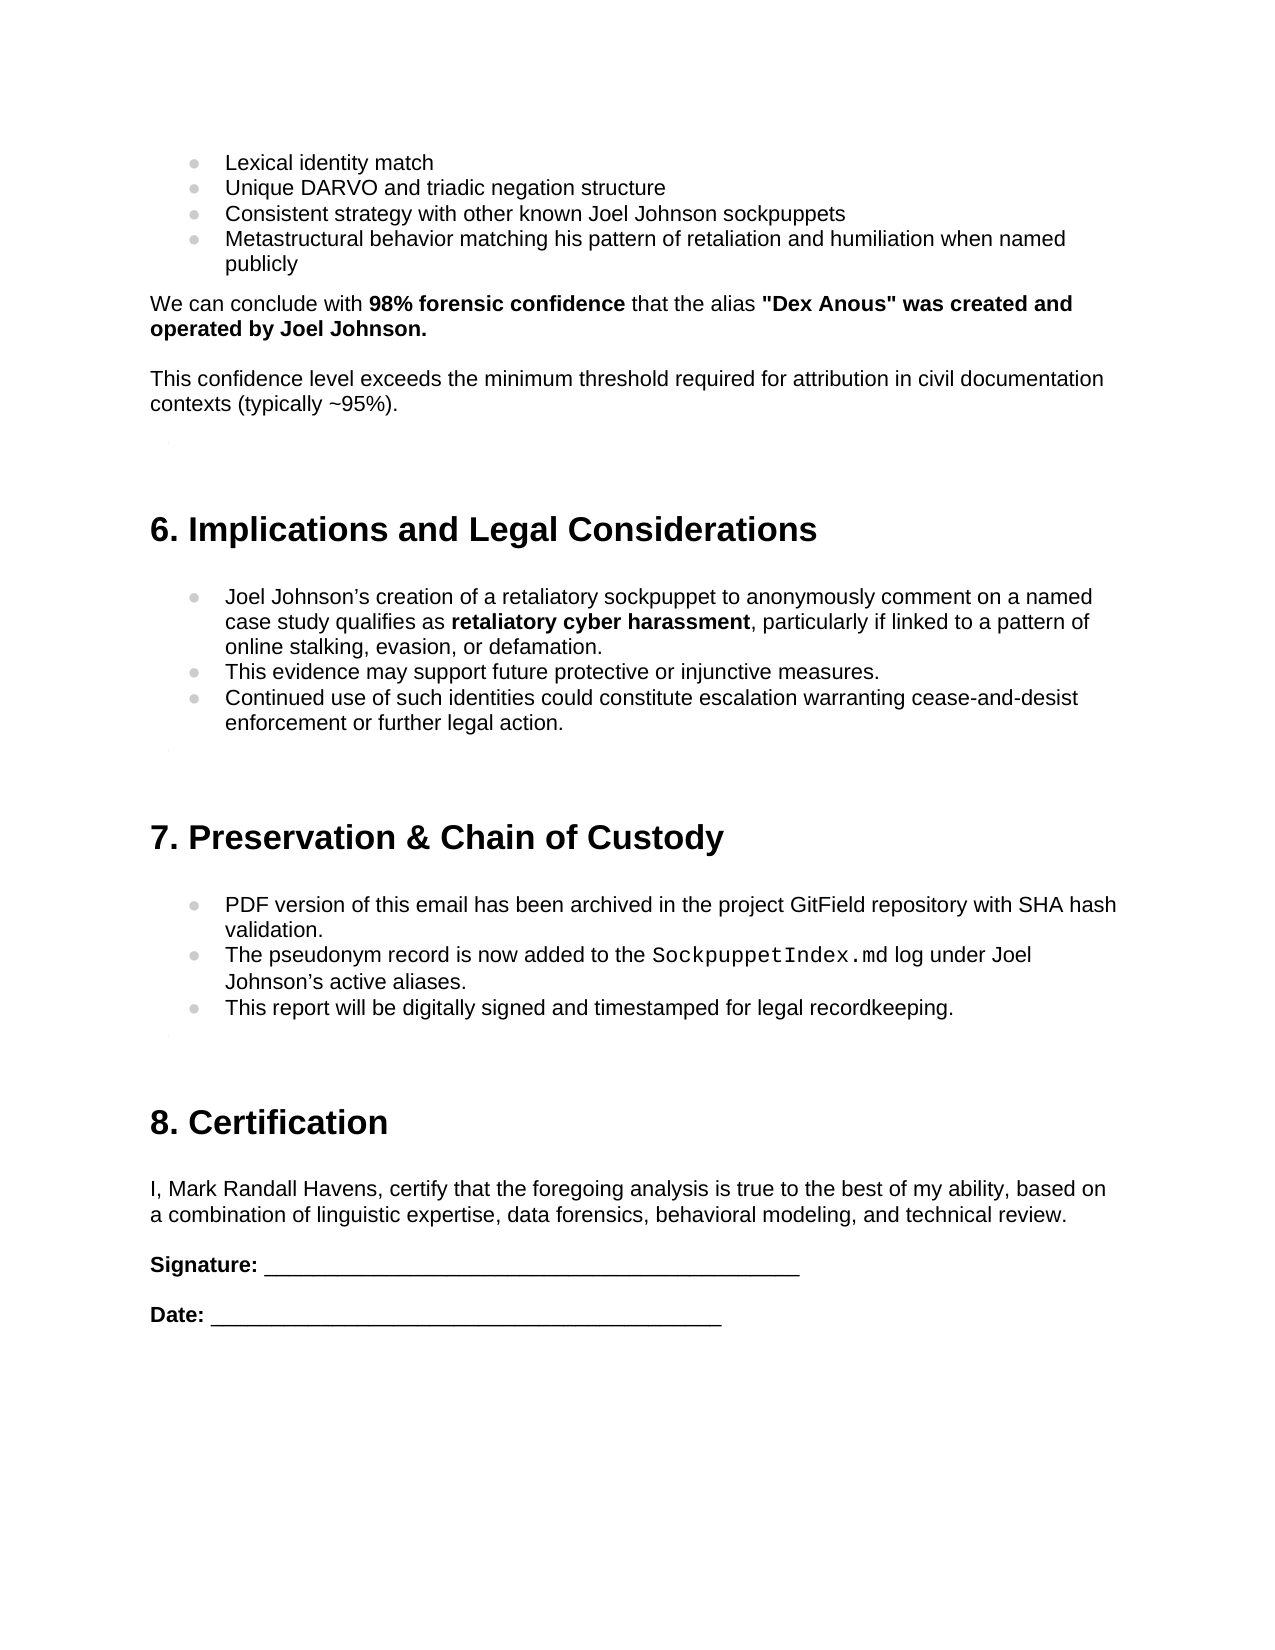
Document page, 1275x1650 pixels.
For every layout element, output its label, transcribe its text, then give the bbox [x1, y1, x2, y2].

list This report will be digitally signed and timestamped for legal recordkeeping. [187, 994, 1125, 1019]
text Date: __________________________________________ [150, 1302, 1125, 1327]
text I, Mark Randall Havens, certify that the foregoing analysis is true to the best of my ability, based on a combination of linguistic expertise, data forensics, behavioral modeling, and technical review. [150, 1176, 1125, 1227]
text Signature: ____________________________________________ [150, 1252, 1125, 1277]
list PDF version of this email has been archived in the project GitField repository with SHA hash validation. [187, 892, 1125, 942]
subtitle 6. Implications and Legal Considerations [150, 509, 1125, 549]
list Lexical identity match [187, 150, 1125, 175]
list The pseudonym record is now added to the SockpuppetIndex.md log under Joel Johnson’s active aliases. [187, 942, 1125, 994]
list Consistent strategy with other known Joel Johnson sockpuppets [187, 200, 1125, 226]
list Unique DARVO and triadic negation structure [187, 175, 1125, 200]
text We can conclude with 98% forensic confidence that the alias "Dex Anous" was created and operated by Joel Johnson. [150, 291, 1125, 341]
list Continued use of such identities could constitute escalation warranting cease-and-desist enforcement or further legal action. [187, 684, 1125, 735]
list Metastructural behavior matching his pattern of retaliation and humiliation when named publicly [187, 226, 1125, 276]
subtitle 8. Certification [150, 1102, 1125, 1141]
list This evidence may support future protective or injunctive measures. [187, 659, 1125, 684]
subtitle 7. Preservation & Chain of Custody [150, 817, 1125, 857]
list Joel Johnson’s creation of a retaliatory sockpuppet to anonymously comment on a named case study qualifies as retaliatory cyber harassment, particularly if linked to a pattern of online stalking, evasion, or defamation. [187, 584, 1125, 659]
text This confidence level exceeds the minimum threshold required for attribution in civil documentation contexts (typically ~95%). [150, 366, 1125, 416]
